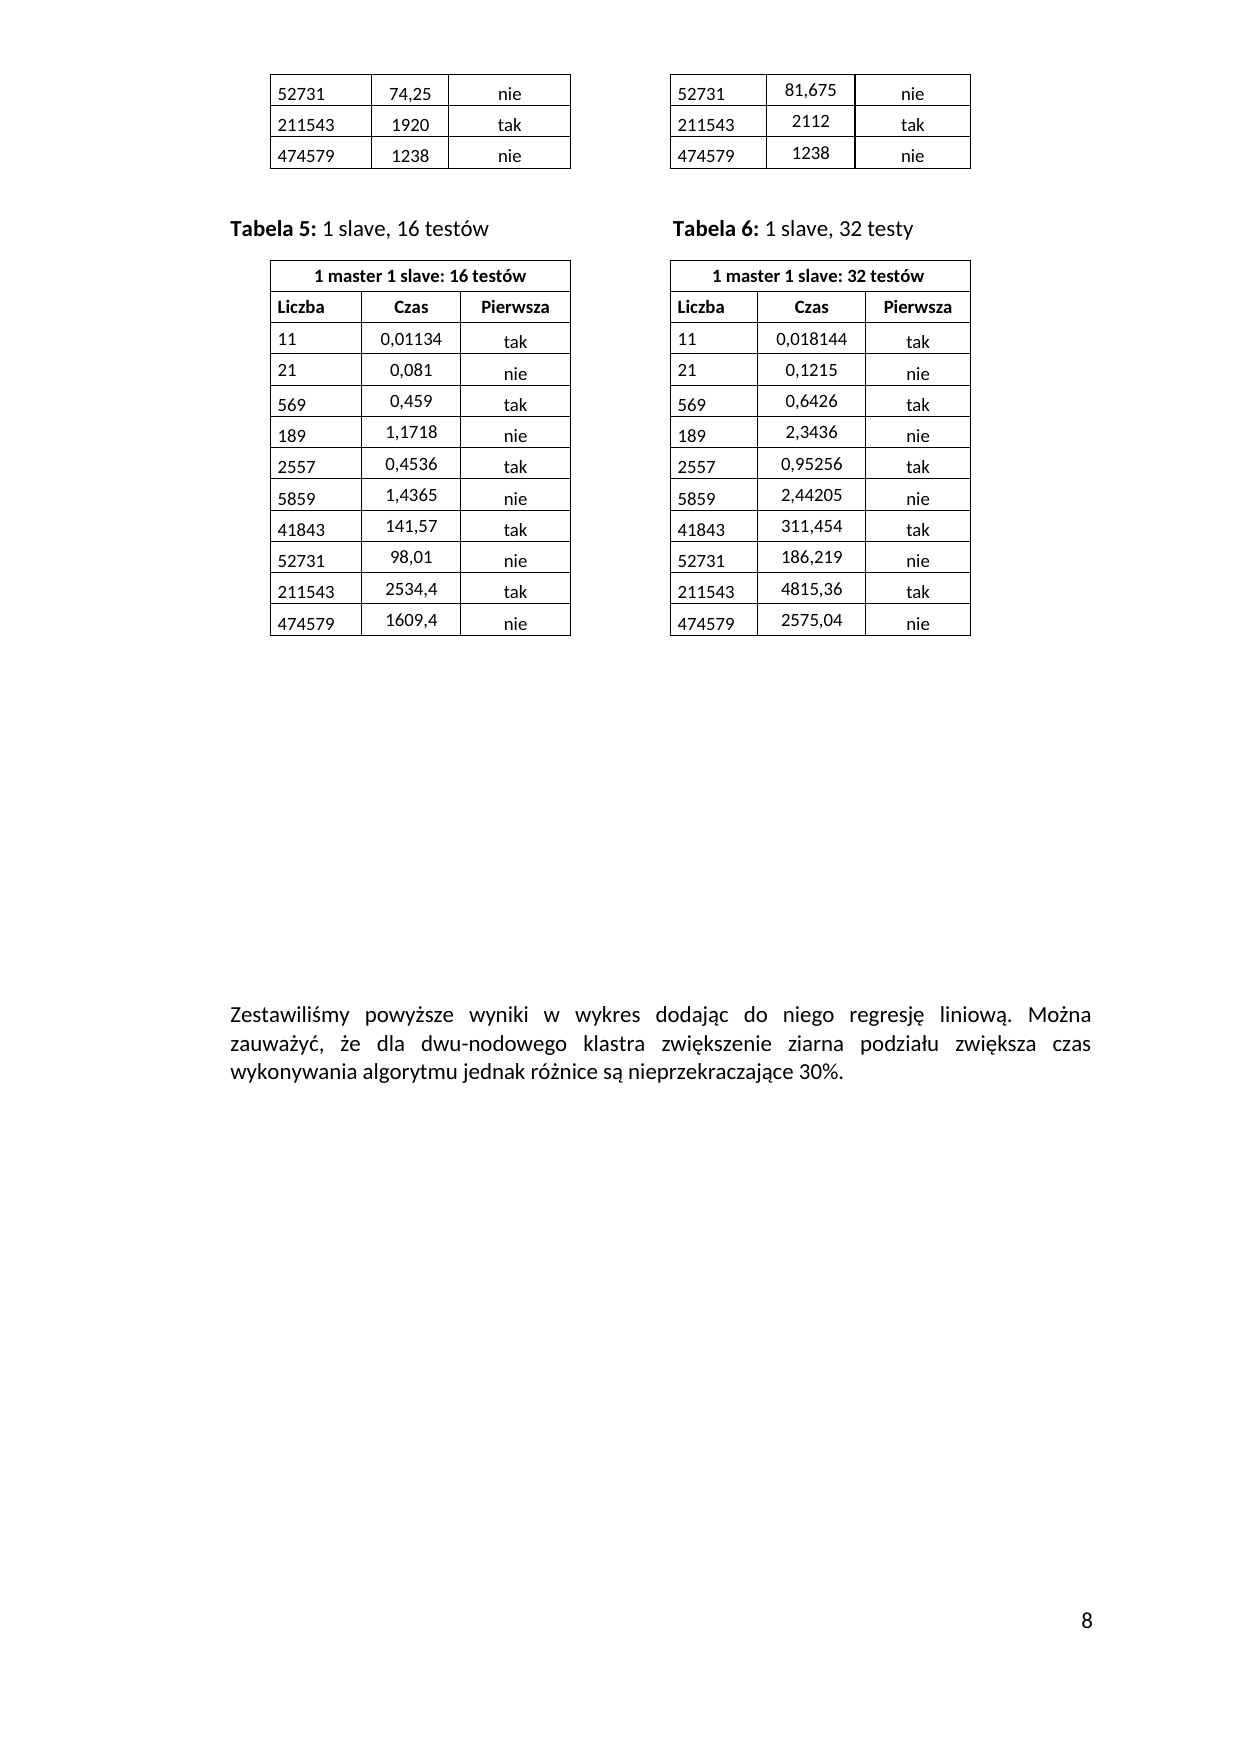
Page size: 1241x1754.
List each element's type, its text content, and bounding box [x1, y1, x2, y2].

table_cell 21 [271, 354, 361, 384]
table_cell Pierwsza [461, 292, 570, 322]
table_cell 474579 [671, 604, 757, 634]
table_cell 1,1718 [362, 417, 460, 447]
table_cell 2534,4 [362, 573, 460, 603]
table_cell Czas [758, 292, 865, 322]
table_cell 5859 [271, 479, 361, 509]
table_cell [571, 478, 670, 509]
table_cell 211543 [271, 573, 361, 603]
table_cell 0,6426 [758, 386, 865, 416]
table_header 1 master 1 slave: 16 testów [271, 261, 570, 291]
table_cell tak [866, 573, 970, 603]
table_cell 74,25 [372, 75, 448, 105]
table_header 1 master 1 slave: 32 testów [671, 261, 970, 291]
table_cell 2557 [671, 448, 757, 478]
table_cell 2112 [767, 106, 854, 136]
table_cell 569 [271, 386, 361, 416]
table_cell [571, 105, 670, 136]
table_cell 2575,04 [758, 604, 865, 634]
table_cell 474579 [671, 137, 766, 167]
table_cell [571, 291, 670, 322]
table_cell nie [856, 75, 970, 105]
table_cell 2557 [271, 448, 361, 478]
table_cell 474579 [271, 604, 361, 634]
table_cell 0,01134 [362, 323, 460, 353]
table_cell [571, 510, 670, 541]
table_cell nie [866, 604, 970, 634]
table_cell 41843 [671, 511, 757, 541]
table_cell 1609,4 [362, 604, 460, 634]
table_cell tak [866, 386, 970, 416]
table_cell tak [461, 573, 570, 603]
table_cell 11 [271, 323, 361, 353]
table_cell 0,4536 [362, 448, 460, 478]
table_cell tak [866, 511, 970, 541]
table_cell 52731 [671, 75, 766, 105]
table_cell 98,01 [362, 542, 460, 572]
table_cell nie [866, 542, 970, 572]
table_cell 186,219 [758, 542, 865, 572]
table_cell nie [461, 354, 570, 384]
table_cell [571, 136, 670, 167]
table_cell tak [449, 106, 570, 136]
table_cell [571, 603, 670, 634]
table_cell tak [461, 323, 570, 353]
table_cell 0,081 [362, 354, 460, 384]
table_cell nie [856, 137, 970, 167]
table_cell 0,1215 [758, 354, 865, 384]
table_cell [571, 416, 670, 447]
table_cell Pierwsza [866, 292, 970, 322]
table_cell nie [461, 542, 570, 572]
table_cell 189 [271, 417, 361, 447]
table_cell 52731 [671, 542, 757, 572]
table_cell [571, 385, 670, 416]
table_cell 569 [671, 386, 757, 416]
table_cell 52731 [271, 75, 371, 105]
table_cell tak [461, 511, 570, 541]
table_cell 2,3436 [758, 417, 865, 447]
table_cell 81,675 [767, 75, 854, 105]
table_cell 21 [671, 354, 757, 384]
table_cell nie [461, 604, 570, 634]
table_cell 189 [671, 417, 757, 447]
table_cell Liczba [271, 292, 361, 322]
table_cell 211543 [271, 106, 371, 136]
table_cell [571, 572, 670, 603]
table_cell 52731 [271, 542, 361, 572]
table_cell 2,44205 [758, 479, 865, 509]
table_cell 1,4365 [362, 479, 460, 509]
table_cell nie [449, 137, 570, 167]
table_cell 41843 [271, 511, 361, 541]
table_cell [571, 353, 670, 384]
table_cell 1920 [372, 106, 448, 136]
table_cell [571, 322, 670, 353]
table_cell tak [866, 323, 970, 353]
table_cell Liczba [671, 292, 757, 322]
table_cell tak [866, 448, 970, 478]
table_cell tak [461, 448, 570, 478]
table_cell tak [461, 386, 570, 416]
table_cell [571, 447, 670, 478]
table_cell 141,57 [362, 511, 460, 541]
table_cell 1238 [767, 137, 854, 167]
table_header [571, 260, 670, 291]
table_cell [571, 541, 670, 572]
table_cell nie [449, 75, 570, 105]
table_cell 0,459 [362, 386, 460, 416]
table_cell nie [866, 479, 970, 509]
table_cell 0,018144 [758, 323, 865, 353]
table_cell 0,95256 [758, 448, 865, 478]
table_cell 474579 [271, 137, 371, 167]
text Zestawiliśmy powyższe wyniki w wykres dodając do niego regresję liniową. Można zauważyć, że dla dwu-nodowego klastra zwiększenie ziarna podziału zwiększa czas wykonywania algorytmu jednak różnice są nieprzekraczające 30%. [230, 1000, 1093, 1086]
text Tabela 5: 1 slave, 16 testów Tabela 6: 1 slave, 32 testy [230, 214, 1093, 242]
table_cell Czas [362, 292, 460, 322]
table_cell nie [866, 417, 970, 447]
table_cell 4815,36 [758, 573, 865, 603]
table_cell 11 [671, 323, 757, 353]
table_cell [571, 74, 670, 105]
table_cell tak [856, 106, 970, 136]
table_cell nie [866, 354, 970, 384]
table_cell 211543 [671, 106, 766, 136]
table_cell 211543 [671, 573, 757, 603]
table_cell 5859 [671, 479, 757, 509]
table_cell nie [461, 417, 570, 447]
table_cell 1238 [372, 137, 448, 167]
table_cell nie [461, 479, 570, 509]
table_cell 311,454 [758, 511, 865, 541]
